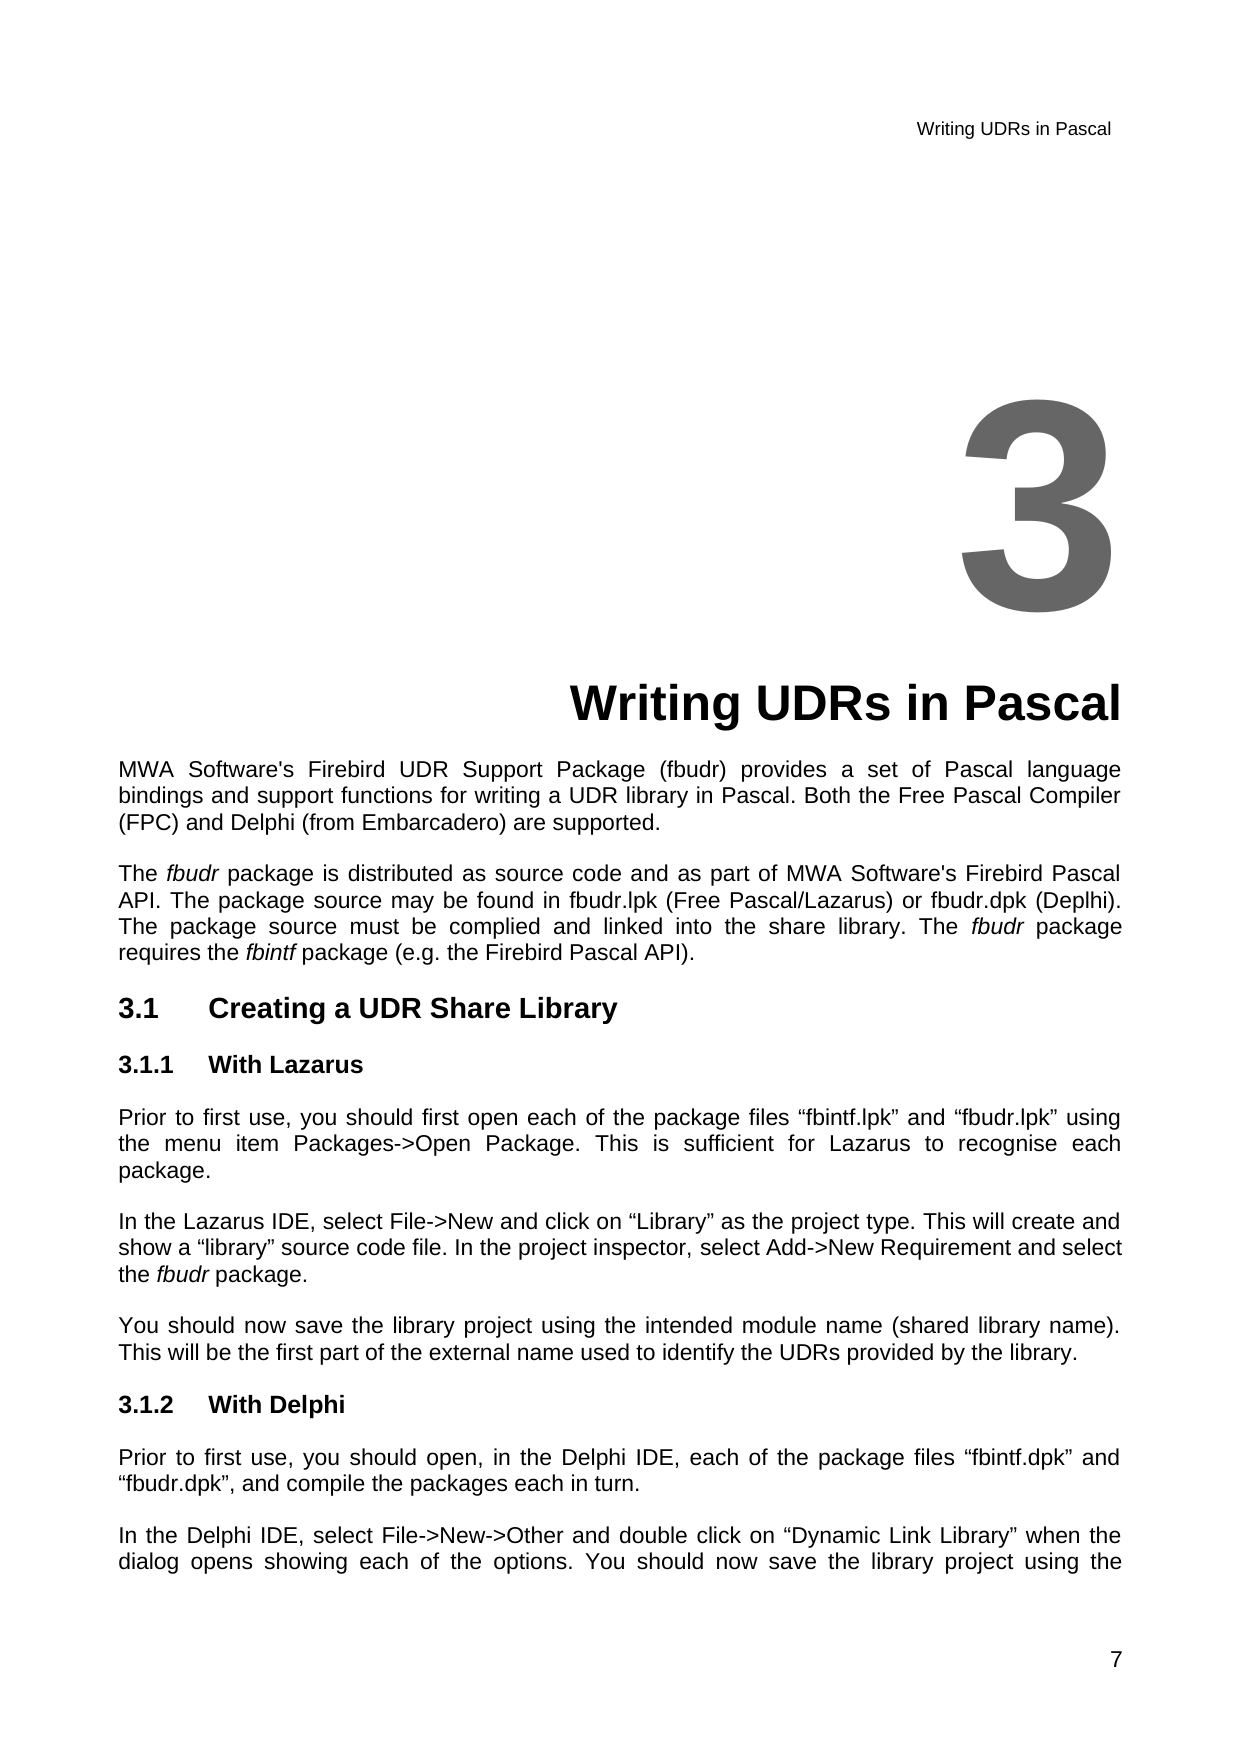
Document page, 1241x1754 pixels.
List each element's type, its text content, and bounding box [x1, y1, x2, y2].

text Prior to first use, you should first open each of the package files “fbintf.lpk” and “fbudr.lpk” using the menu item Packages->Open Package. This is sufficient for Lazarus to recognise each package. [118, 1104, 1122, 1183]
text In the Delphi IDE, select File->New->Other and double click on “Dynamic Link Library” when the dialog opens showing each of the options. You should now save the library project using the [118, 1522, 1122, 1574]
text MWA Software's Firebird UDR Support Package (fbudr) provides a set of Pascal language bindings and support functions for writing a UDR library in Pascal. Both the Free Pascal Compiler (FPC) and Delphi (from Embarcadero) are supported. [118, 756, 1122, 835]
text The fbudr package is distributed as source code and as part of MWA Software's Firebird Pascal API. The package source may be found in fbudr.lpk (Free Pascal/Lazarus) or fbudr.dpk (Deplhi). The package source must be complied and linked into the share library. The fbudr package requires the fbintf package (e.g. the Firebird Pascal API). [118, 860, 1122, 966]
subtitle With Delphi [118, 1390, 1122, 1418]
subtitle Creating a UDR Share Library [118, 991, 1122, 1024]
text In the Lazarus IDE, select File->New and click on “Library” as the project type. This will create and show a “library” source code file. In the project inspector, select Add->New Requirement and select the fbudr package. [118, 1208, 1122, 1287]
subtitle Writing UDRs in Pascal [81, 328, 1122, 731]
subtitle With Lazarus [118, 1050, 1122, 1078]
text You should now save the library project using the intended module name (shared library name). This will be the first part of the external name used to identify the UDRs provided by the library. [118, 1312, 1122, 1365]
text Prior to first use, you should open, in the Delphi IDE, each of the package files “fbintf.dpk” and “fbudr.dpk”, and compile the packages each in turn. [118, 1444, 1122, 1497]
